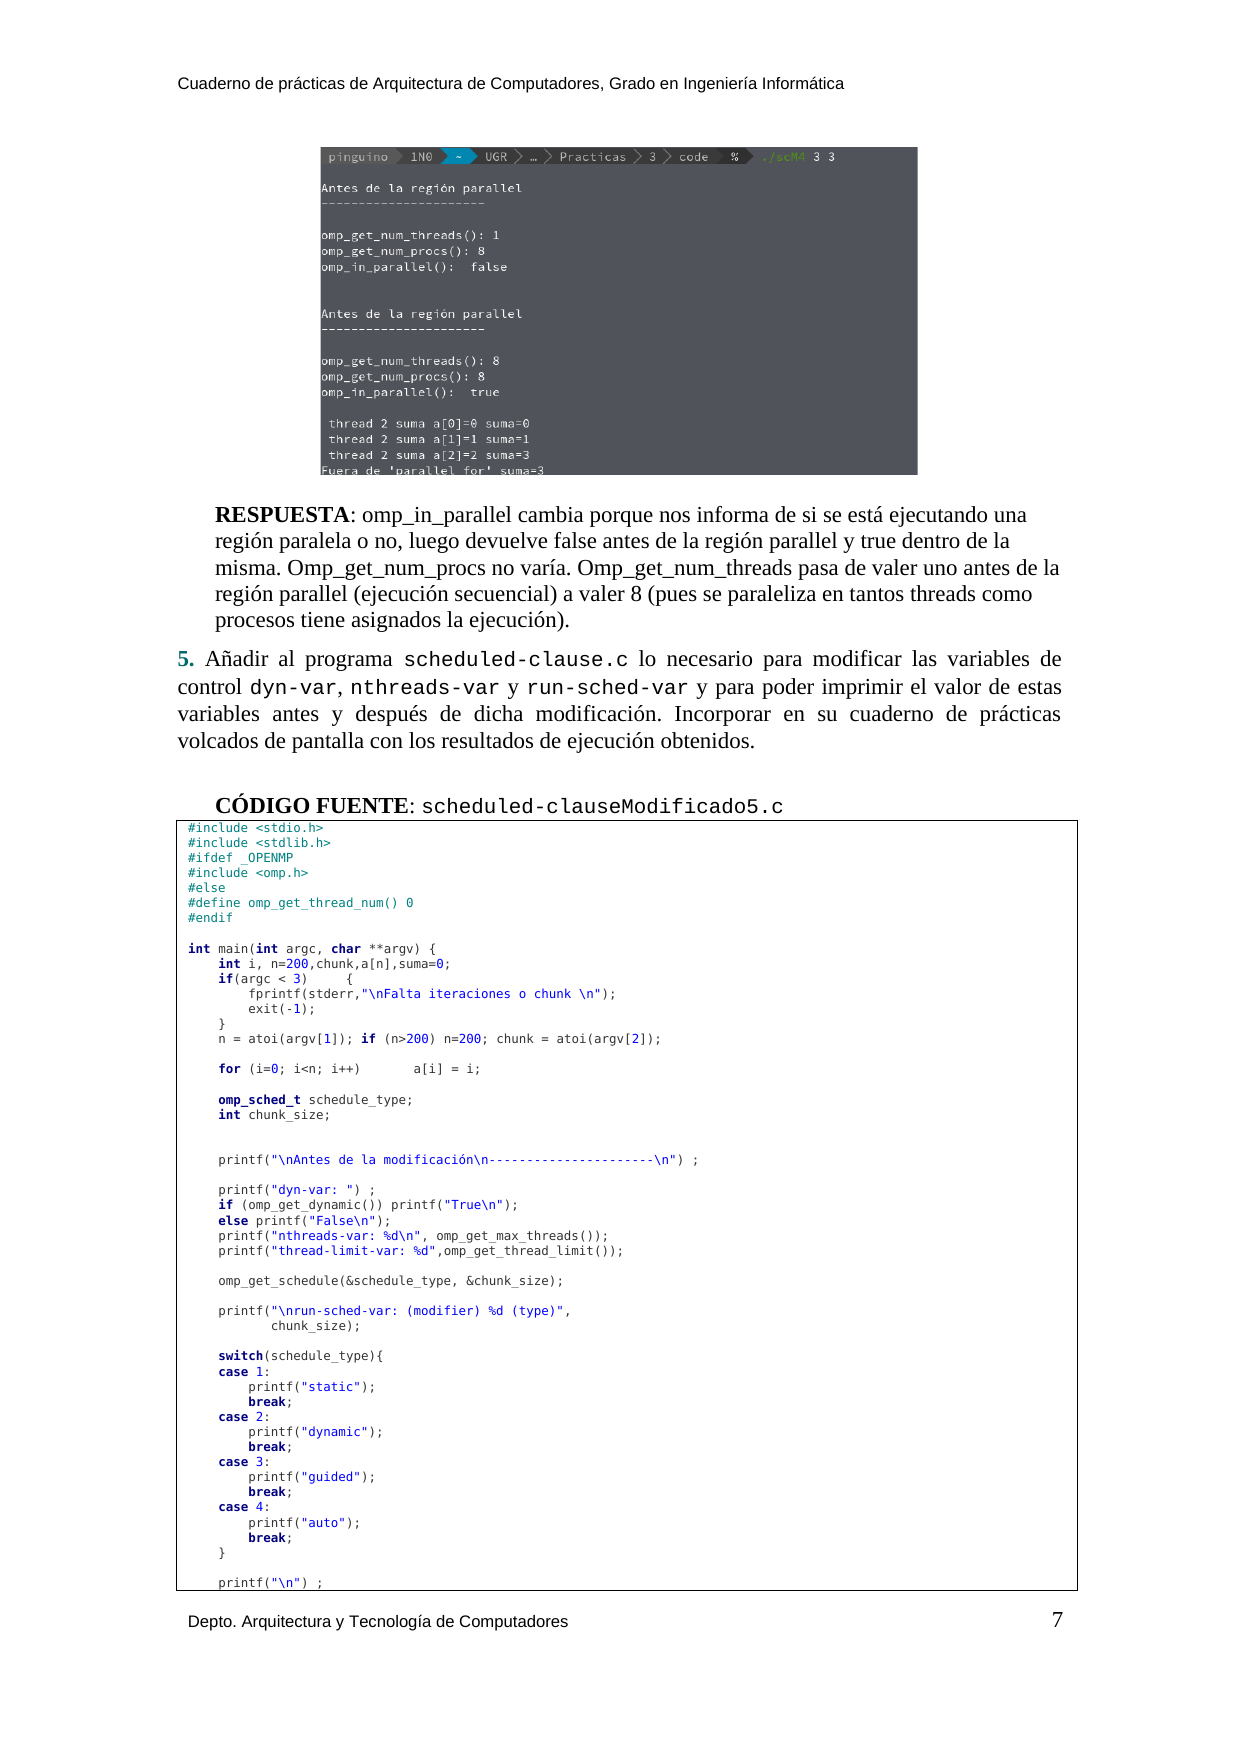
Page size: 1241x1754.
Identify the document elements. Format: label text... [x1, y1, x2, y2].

text RESPUESTA: omp_in_parallel cambia porque nos informa de si se está ejecutando una región paralela o no, luego devuelve false antes de la región parallel y true dentro de la misma. Omp_get_num_procs no varía. Omp_get_num_threads pasa de valer uno antes de la región parallel (ejecución secuencial) a valer 8 (pues se paraleliza en tantos threads como procesos tiene asignados la ejecución). [215, 501, 1063, 633]
table_header #include <stdio.h> #include <stdlib.h> #ifdef _OPENMP #include <omp.h> #else #define omp_get_thread_num() 0 #endif int main(int argc, char **argv) { int i, n=200,chunk,a[n],suma=0; if(argc < 3) { fprintf(stderr,"\nFalta iteraciones o chunk \n"); exit(-1); } n = atoi(argv[1]); if (n>200) n=200; chunk = atoi(argv[2]); for (i=0; i<n; i++) a[i] = i; omp_sched_t schedule_type; int chunk_size; printf("\nAntes de la modificación\n----------------------\n") ; printf("dyn-var: ") ; if (omp_get_dynamic()) printf("True\n"); else printf("False\n"); printf("nthreads-var: %d\n", omp_get_max_threads()); printf("thread-limit-var: %d",omp_get_thread_limit()); omp_get_schedule(&schedule_type, &chunk_size); printf("\nrun-sched-var: (modifier) %d (type)", chunk_size); switch(schedule_type){ case 1: printf("static"); break; case 2: printf("dynamic"); break; case 3: printf("guided"); break; case 4: printf("auto"); break; } printf("\n") ; [177, 821, 1077, 1590]
text CÓDIGO FUENTE: scheduled-clauseModificado5.c [215, 792, 1063, 819]
picture [320, 147, 918, 475]
list 5. Añadir al programa scheduled-clause.c lo necesario para modificar las variables de control dyn-var, nthreads-var y run-sched-var y para poder imprimir el valor de estas variables antes y después de dicha modificación. Incorporar en su cuaderno de prácticas volcados de pantalla con los resultados de ejecución obtenidos. [177, 645, 1063, 753]
